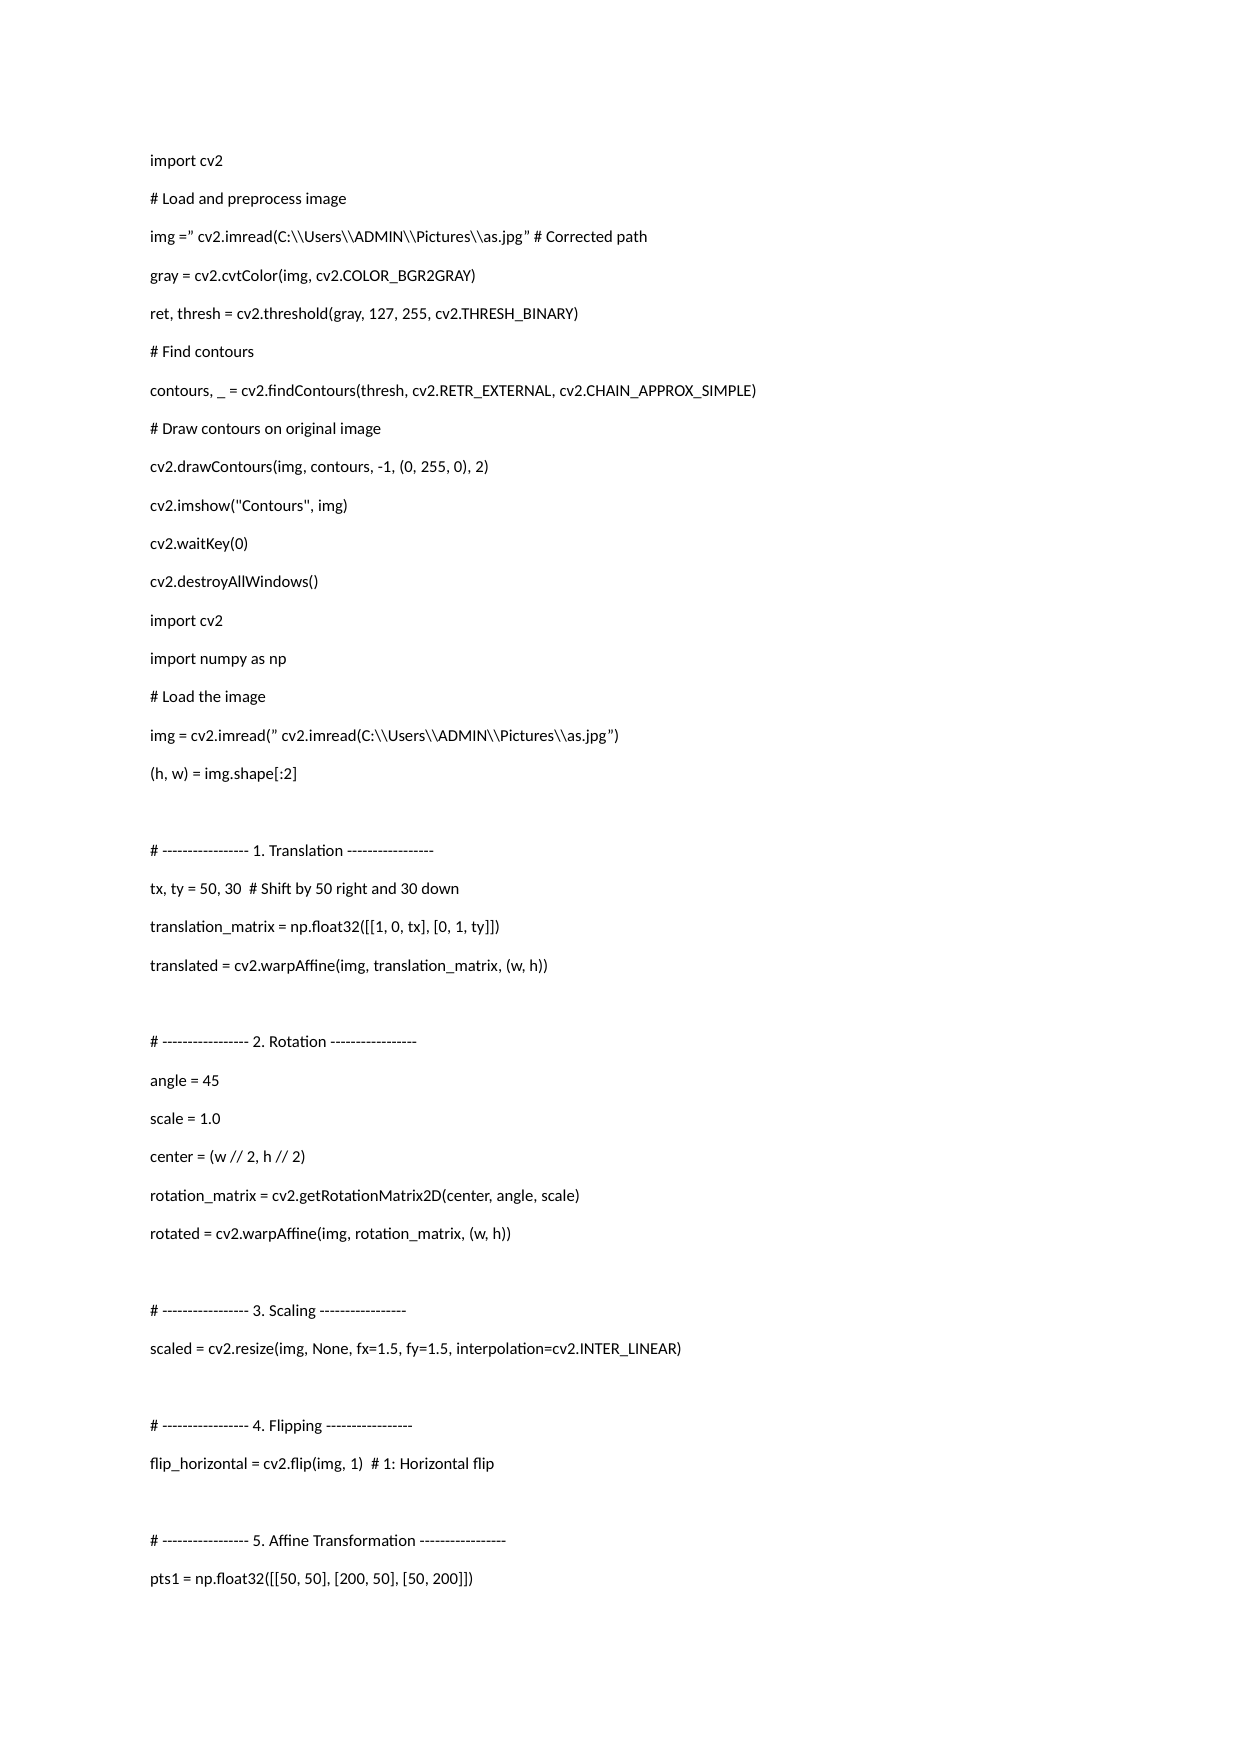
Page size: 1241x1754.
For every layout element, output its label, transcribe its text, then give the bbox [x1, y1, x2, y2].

text # ----------------- 3. Scaling ----------------- [150, 1300, 1090, 1320]
text cv2.destroyAllWindows() [150, 572, 1090, 592]
text rotated = cv2.warpAffine(img, rotation_matrix, (w, h)) [150, 1223, 1090, 1244]
text rotation_matrix = cv2.getRotationMatrix2D(center, angle, scale) [150, 1185, 1090, 1205]
text # ----------------- 5. Affine Transformation ----------------- [150, 1530, 1090, 1550]
text img =” cv2.imread(C:\\Users\\ADMIN\\Pictures\\as.jpg” # Corrected path [150, 227, 1090, 247]
text scale = 1.0 [150, 1108, 1090, 1129]
text # ----------------- 2. Rotation ----------------- [150, 1032, 1090, 1052]
text # Find contours [150, 342, 1090, 362]
text tx, ty = 50, 30 # Shift by 50 right and 30 down [150, 878, 1090, 899]
text # Draw contours on original image [150, 418, 1090, 439]
text translation_matrix = np.float32([[1, 0, tx], [0, 1, ty]]) [150, 917, 1090, 937]
text scaled = cv2.resize(img, None, fx=1.5, fy=1.5, interpolation=cv2.INTER_LINEAR) [150, 1338, 1090, 1359]
text flip_horizontal = cv2.flip(img, 1) # 1: Horizontal flip [150, 1453, 1090, 1474]
text cv2.waitKey(0) [150, 533, 1090, 554]
text # Load the image [150, 687, 1090, 707]
text translated = cv2.warpAffine(img, translation_matrix, (w, h)) [150, 955, 1090, 975]
text gray = cv2.cvtColor(img, cv2.COLOR_BGR2GRAY) [150, 265, 1090, 285]
text import cv2 [150, 610, 1090, 630]
text angle = 45 [150, 1070, 1090, 1090]
text # Load and preprocess image [150, 188, 1090, 209]
text pts1 = np.float32([[50, 50], [200, 50], [50, 200]]) [150, 1568, 1090, 1589]
text img = cv2.imread(” cv2.imread(C:\\Users\\ADMIN\\Pictures\\as.jpg”) [150, 725, 1090, 745]
text ret, thresh = cv2.threshold(gray, 127, 255, cv2.THRESH_BINARY) [150, 303, 1090, 324]
text cv2.drawContours(img, contours, -1, (0, 255, 0), 2) [150, 457, 1090, 477]
text import cv2 [150, 150, 1090, 170]
text cv2.imshow("Contours", img) [150, 495, 1090, 515]
text (h, w) = img.shape[:2] [150, 763, 1090, 784]
text import numpy as np [150, 648, 1090, 669]
text center = (w // 2, h // 2) [150, 1147, 1090, 1167]
text # ----------------- 1. Translation ----------------- [150, 840, 1090, 860]
text contours, _ = cv2.findContours(thresh, cv2.RETR_EXTERNAL, cv2.CHAIN_APPROX_SIMPLE) [150, 380, 1090, 400]
text # ----------------- 4. Flipping ----------------- [150, 1415, 1090, 1435]
